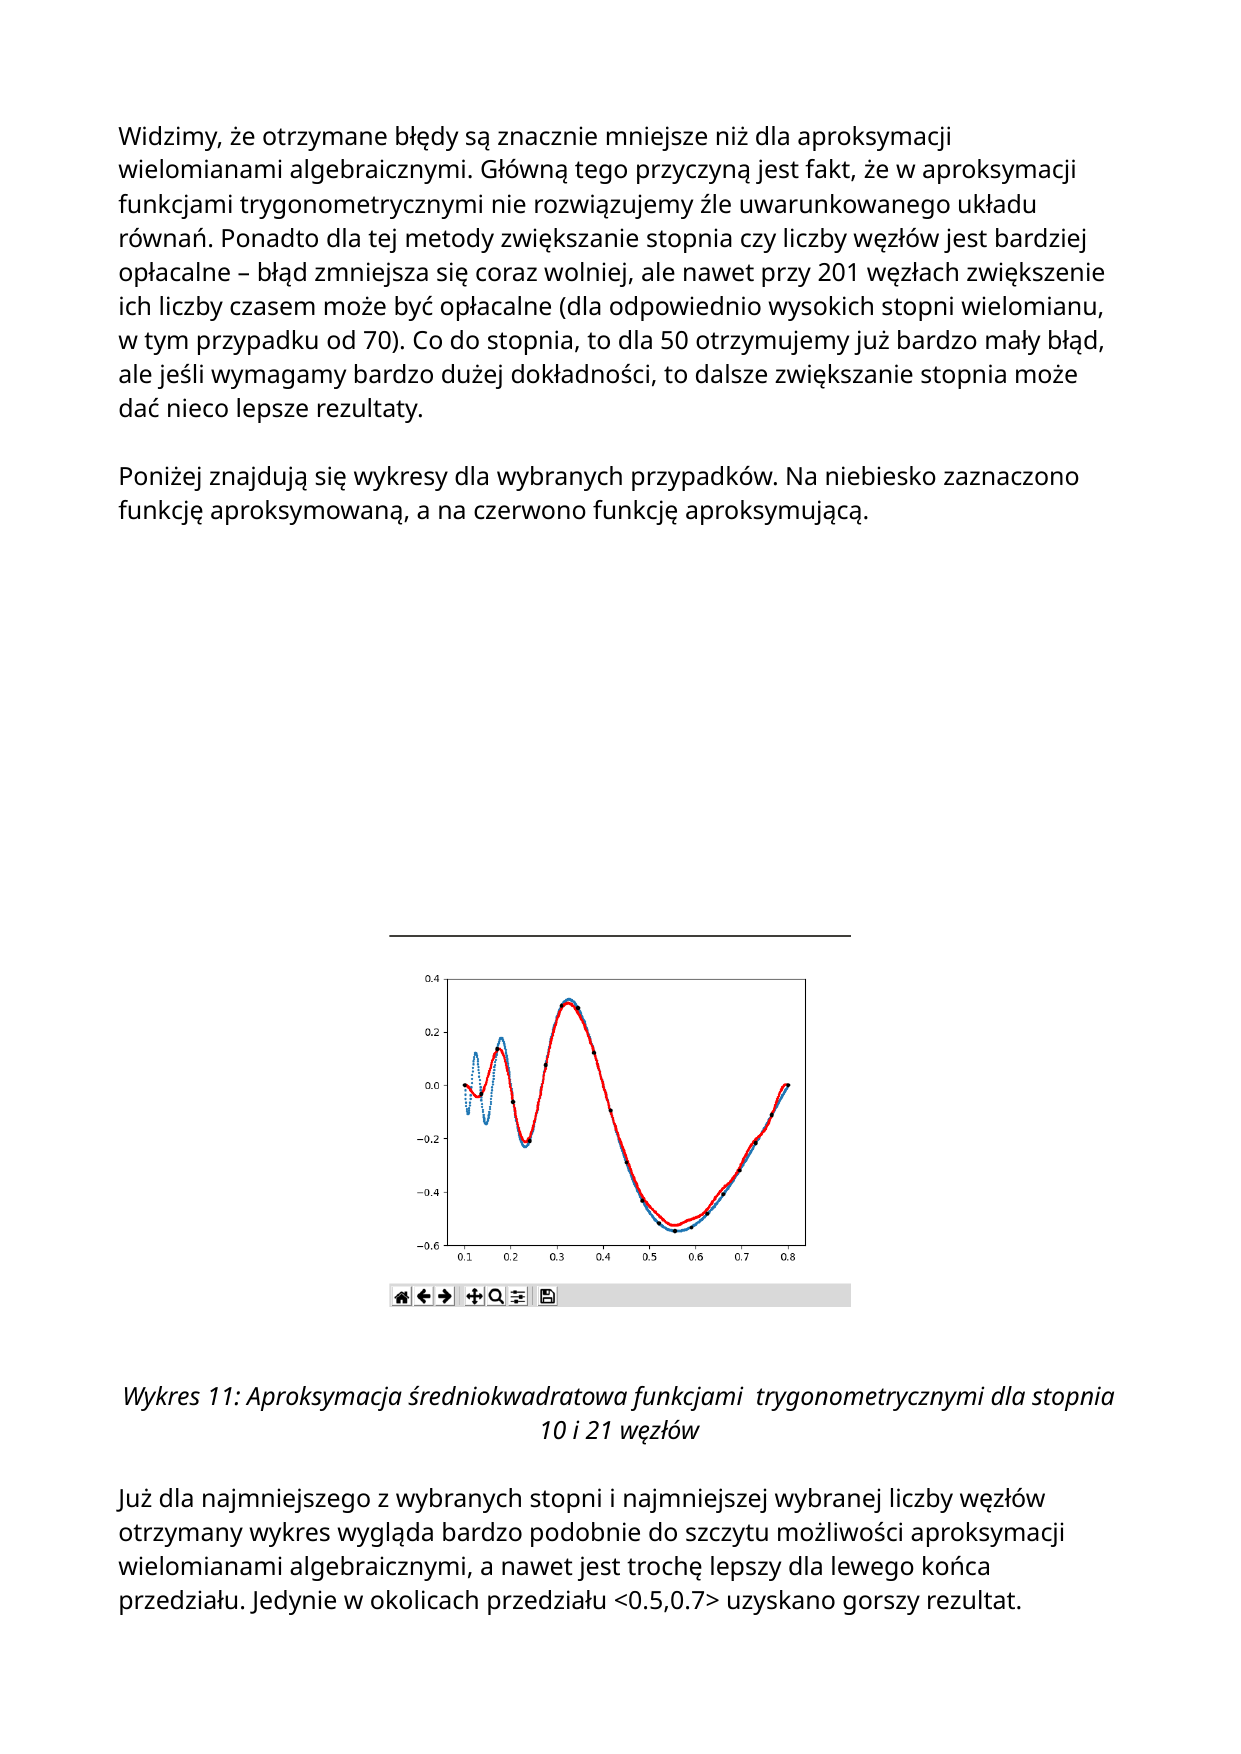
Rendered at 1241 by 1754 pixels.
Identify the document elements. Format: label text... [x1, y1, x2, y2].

text Poniżej znajdują się wykresy dla wybranych przypadków. Na niebiesko zaznaczono funkcję aproksymowaną, a na czerwono funkcję aproksymującą. [118, 459, 1122, 527]
text Widzimy, że otrzymane błędy są znacznie mniejsze niż dla aproksymacji wielomianami algebraicznymi. Główną tego przyczyną jest fakt, że w aproksymacji funkcjami trygonometrycznymi nie rozwiązujemy źle uwarunkowanego układu równań. Ponadto dla tej metody zwiększanie stopnia czy liczby węzłów jest bardziej opłacalne – błąd zmniejsza się coraz wolniej, ale nawet przy 201 węzłach zwiększenie ich liczby czasem może być opłacalne (dla odpowiednio wysokich stopni wielomianu, w tym przypadku od 70). Co do stopnia, to dla 50 otrzymujemy już bardzo mały błąd, ale jeśli wymagamy bardzo dużej dokładności, to dalsze zwiększanie stopnia może dać nieco lepsze rezultaty. [118, 118, 1122, 425]
text Wykres 11: Aproksymacja średniokwadratowa funkcjami trygonometrycznymi dla stopnia 10 i 21 węzłów [118, 1378, 1122, 1447]
picture [389, 935, 851, 1307]
text Już dla najmniejszego z wybranych stopni i najmniejszej wybranej liczby węzłów otrzymany wykres wygląda bardzo podobnie do szczytu możliwości aproksymacji wielomianami algebraicznymi, a nawet jest trochę lepszy dla lewego końca przedziału. Jedynie w okolicach przedziału <0.5,0.7> uzyskano gorszy rezultat. [118, 1481, 1122, 1617]
